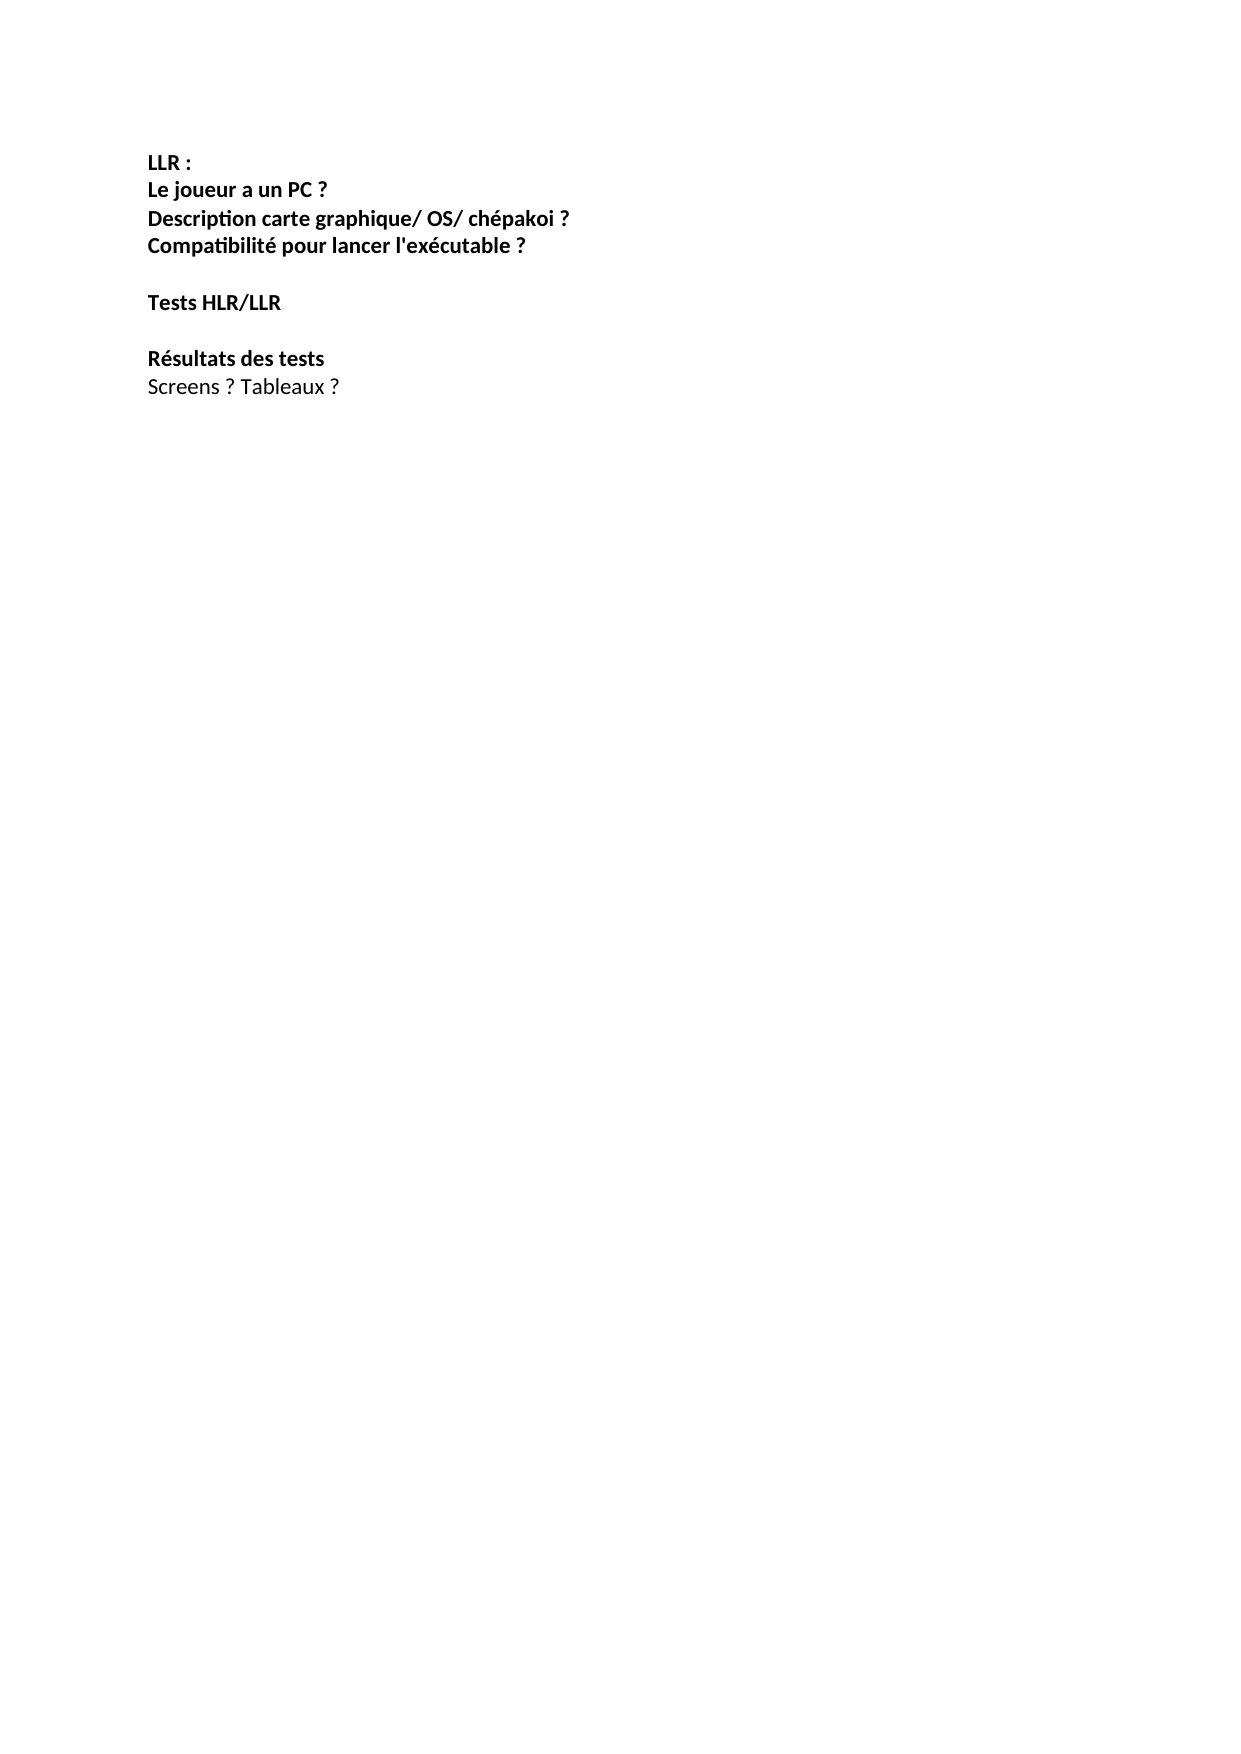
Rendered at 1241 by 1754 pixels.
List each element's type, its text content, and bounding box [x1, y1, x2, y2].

text LLR : [148, 148, 1093, 176]
text Screens ? Tableaux ? [148, 372, 1093, 400]
text Description carte graphique/ OS/ chépakoi ? [148, 204, 1093, 232]
text Compatibilité pour lancer l'exécutable ? [148, 232, 1093, 260]
text Le joueur a un PC ? [148, 176, 1093, 204]
text Résultats des tests [148, 344, 1093, 372]
text Tests HLR/LLR [148, 288, 1093, 316]
